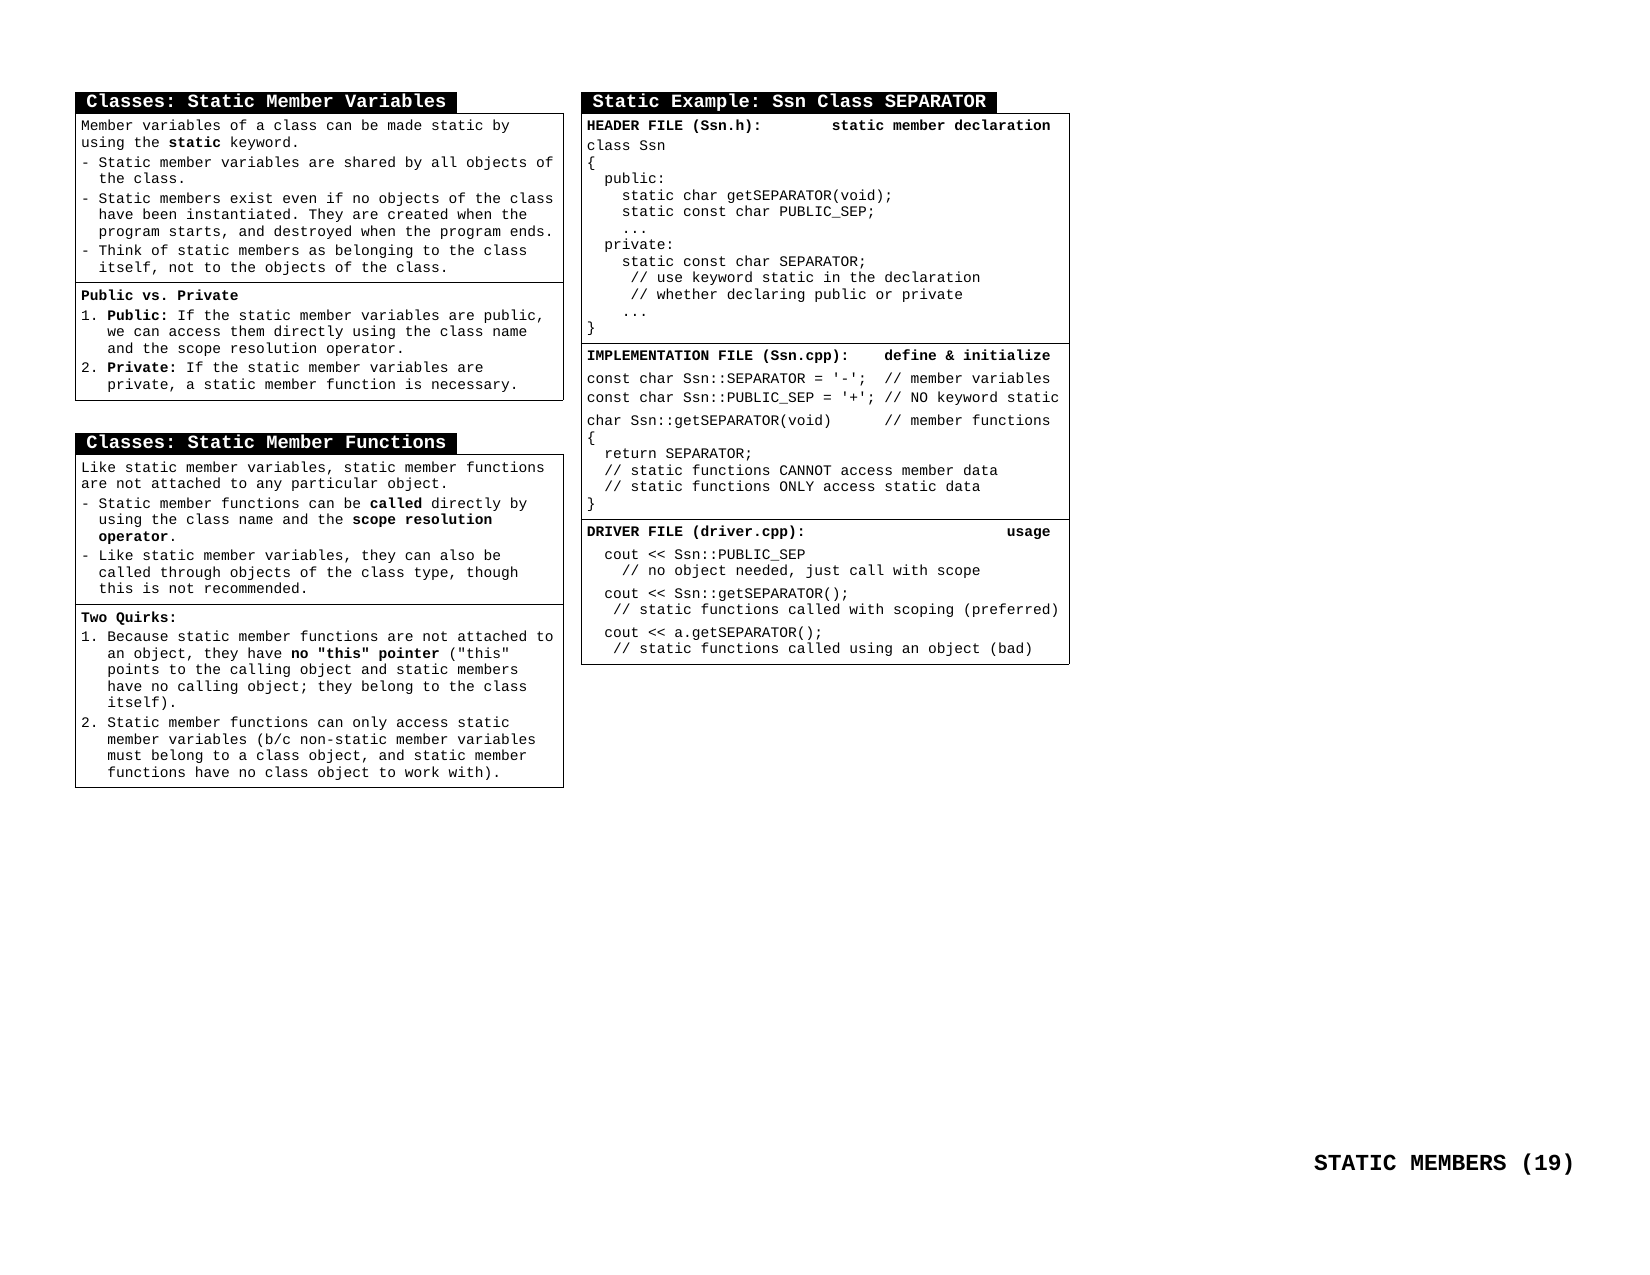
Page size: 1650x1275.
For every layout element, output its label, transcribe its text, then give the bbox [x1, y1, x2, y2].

table_cell IMPLEMENTATION FILE (Ssn.cpp): define & initialize const char Ssn::SEPARATOR = '-'; // member variables const char Ssn::PUBLIC_SEP = '+'; // NO keyword static char Ssn::getSEPARATOR(void) // member functions { return SEPARATOR; // static functions CANNOT access member data // static functions ONLY access static data } [582, 344, 1069, 518]
text Classes: Static Member Variables [75, 92, 563, 113]
table_header HEADER FILE (Ssn.h): static member declaration class Ssn { public: static char getSEPARATOR(void); static const char PUBLIC_SEP; ... private: static const char SEPARATOR; // use keyword static in the declaration // whether declaring public or private ... } [582, 114, 1069, 343]
table_cell Public vs. Private 1. Public: If the static member variables are public, we can access them directly using the class name and the scope resolution operator. 2. Private: If the static member variables are private, a static member function is necessary. [76, 283, 563, 399]
table_header Member variables of a class can be made static by using the static keyword. - Static member variables are shared by all objects of the class. - Static members exist even if no objects of the class have been instantiated. They are created when the program starts, and destroyed when the program ends. - Think of static members as belonging to the class itself, not to the objects of the class. [76, 114, 563, 282]
text STATIC MEMBERS (19) [1087, 1152, 1575, 1177]
text Classes: Static Member Functions [75, 433, 563, 454]
table_header Like static member variables, static member functions are not attached to any particular object. - Static member functions can be called directly by using the class name and the scope resolution operator. - Like static member variables, they can also be called through objects of the class type, though this is not recommended. [76, 455, 563, 604]
table_cell Two Quirks: 1. Because static member functions are not attached to an object, they have no "this" pointer ("this" points to the calling object and static members have no calling object; they belong to the class itself). 2. Static member functions can only access static member variables (b/c non-static member variables must belong to a class object, and static member functions have no class object to work with). [76, 605, 563, 787]
text Static Example: Ssn Class SEPARATOR [581, 92, 1069, 113]
table_cell DRIVER FILE (driver.cpp): usage cout << Ssn::PUBLIC_SEP // no object needed, just call with scope cout << Ssn::getSEPARATOR(); // static functions called with scoping (preferred) cout << a.getSEPARATOR(); // static functions called using an object (bad) [582, 520, 1069, 664]
